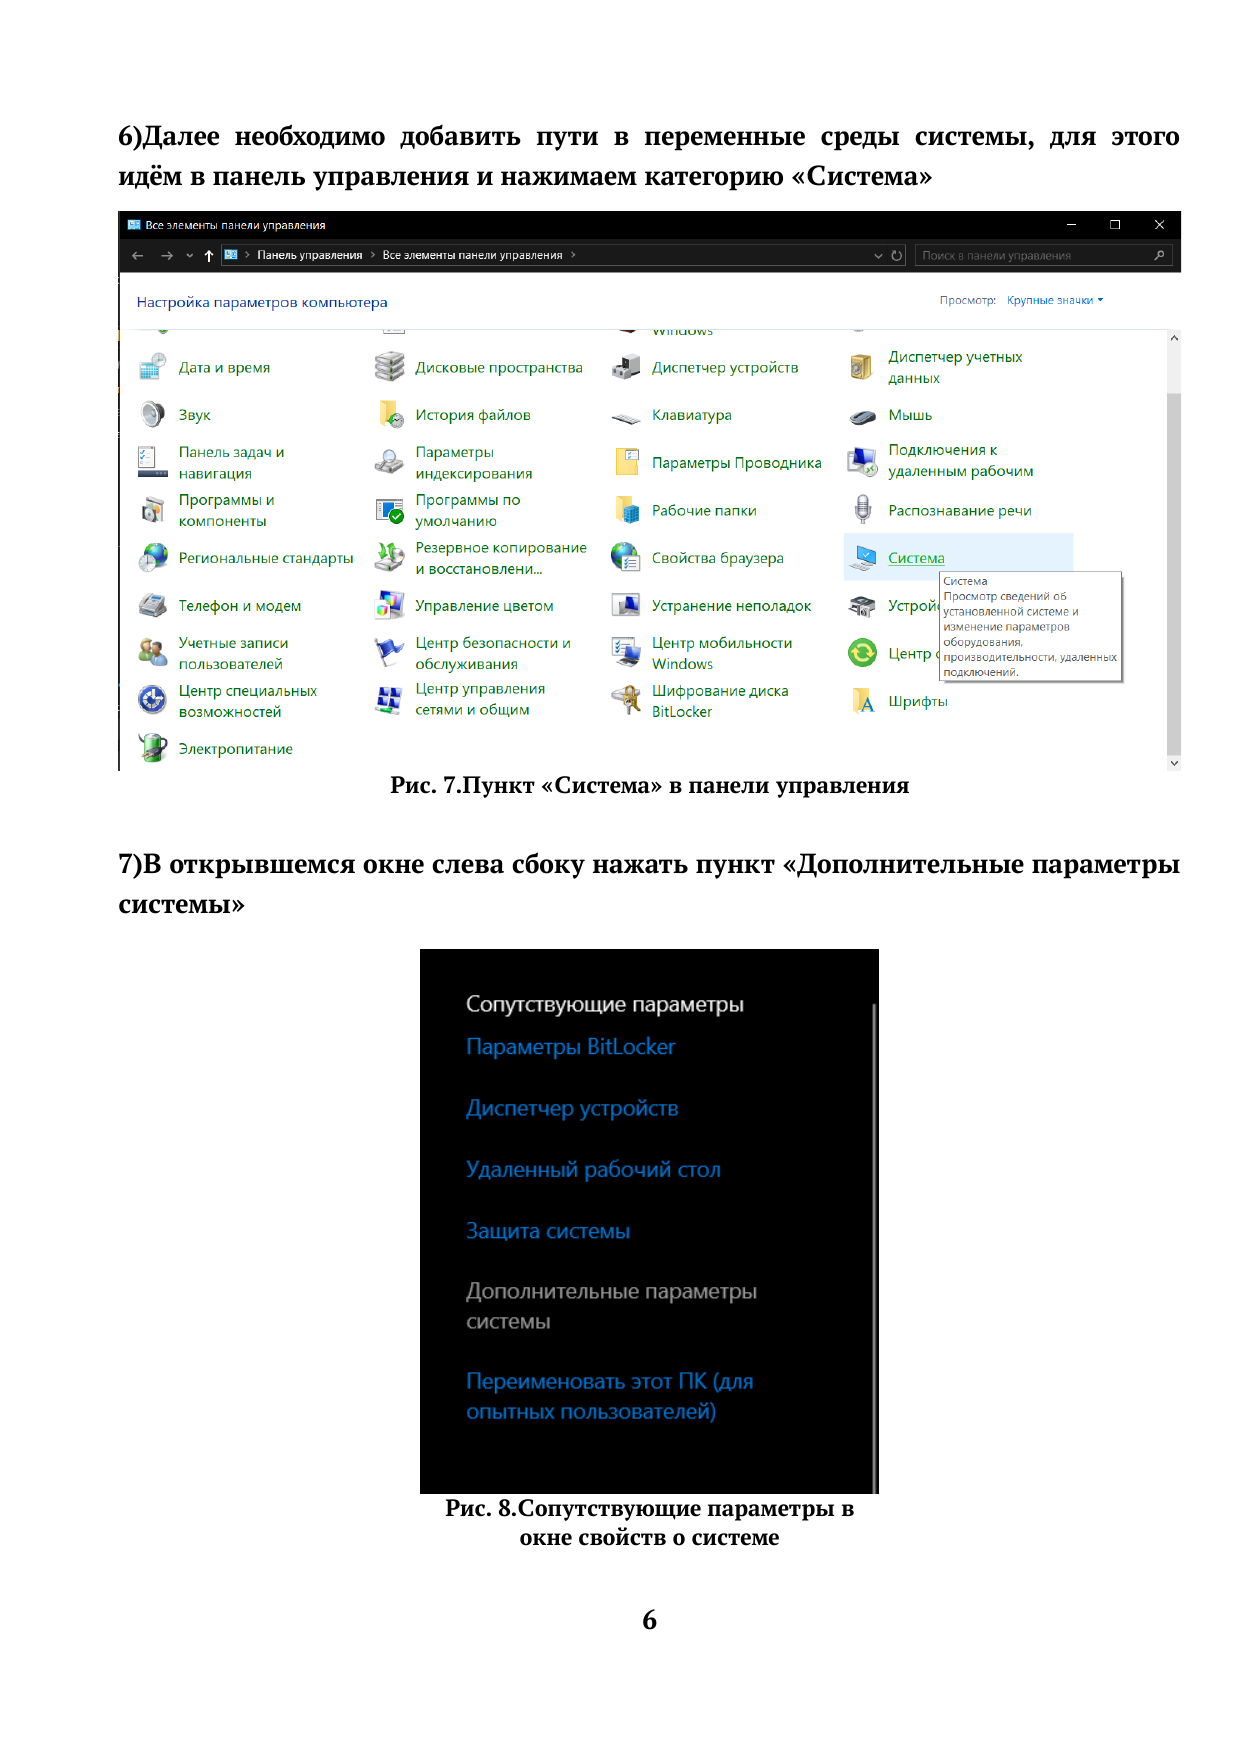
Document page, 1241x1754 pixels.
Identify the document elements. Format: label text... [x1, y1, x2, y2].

text Рис. 8.Сопутствующие параметры в окне свойств о системе [420, 1494, 879, 1551]
text 6)Далее необходимо добавить пути в переменные среды системы, для этого идём в панель управления и нажимаем категорию «Система» [118, 118, 1181, 192]
picture [420, 949, 879, 1494]
text Рис. 7.Пункт «Система» в панели управления [118, 771, 1181, 799]
text 7)В открывшемся окне слева сбоку нажать пункт «Дополнительные параметры системы» [118, 846, 1181, 920]
picture [118, 211, 1182, 771]
